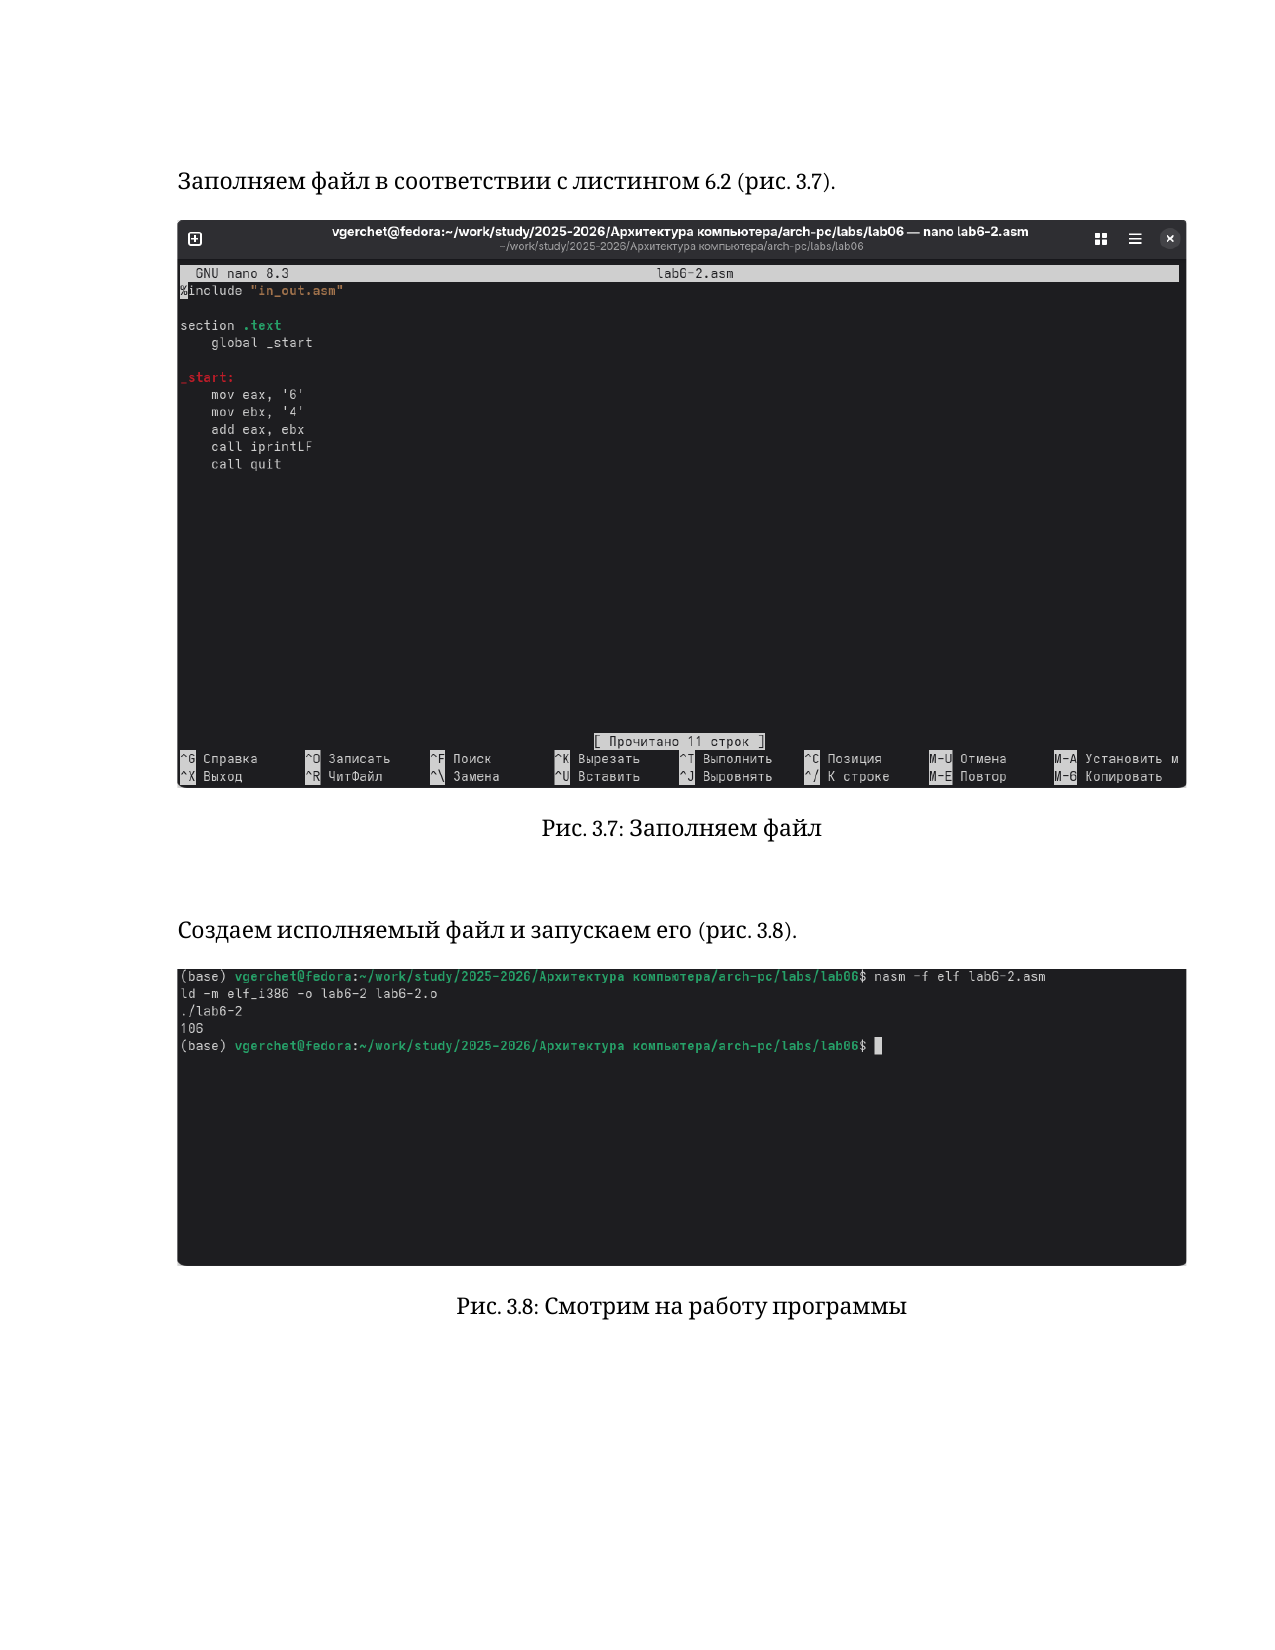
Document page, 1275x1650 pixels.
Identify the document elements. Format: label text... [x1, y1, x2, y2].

text Заполняем файл в соответствии с листингом 6.2 (рис. 3.7). [177, 169, 1186, 196]
text Рис. 3.8: Смотрим на работу программы [177, 1266, 1186, 1320]
text Рис. 3.7: Заполняем файл [177, 788, 1186, 842]
text Создаем исполняемый файл и запускаем его (рис. 3.8). [177, 918, 1186, 944]
picture [177, 220, 1187, 788]
picture [177, 969, 1187, 1266]
